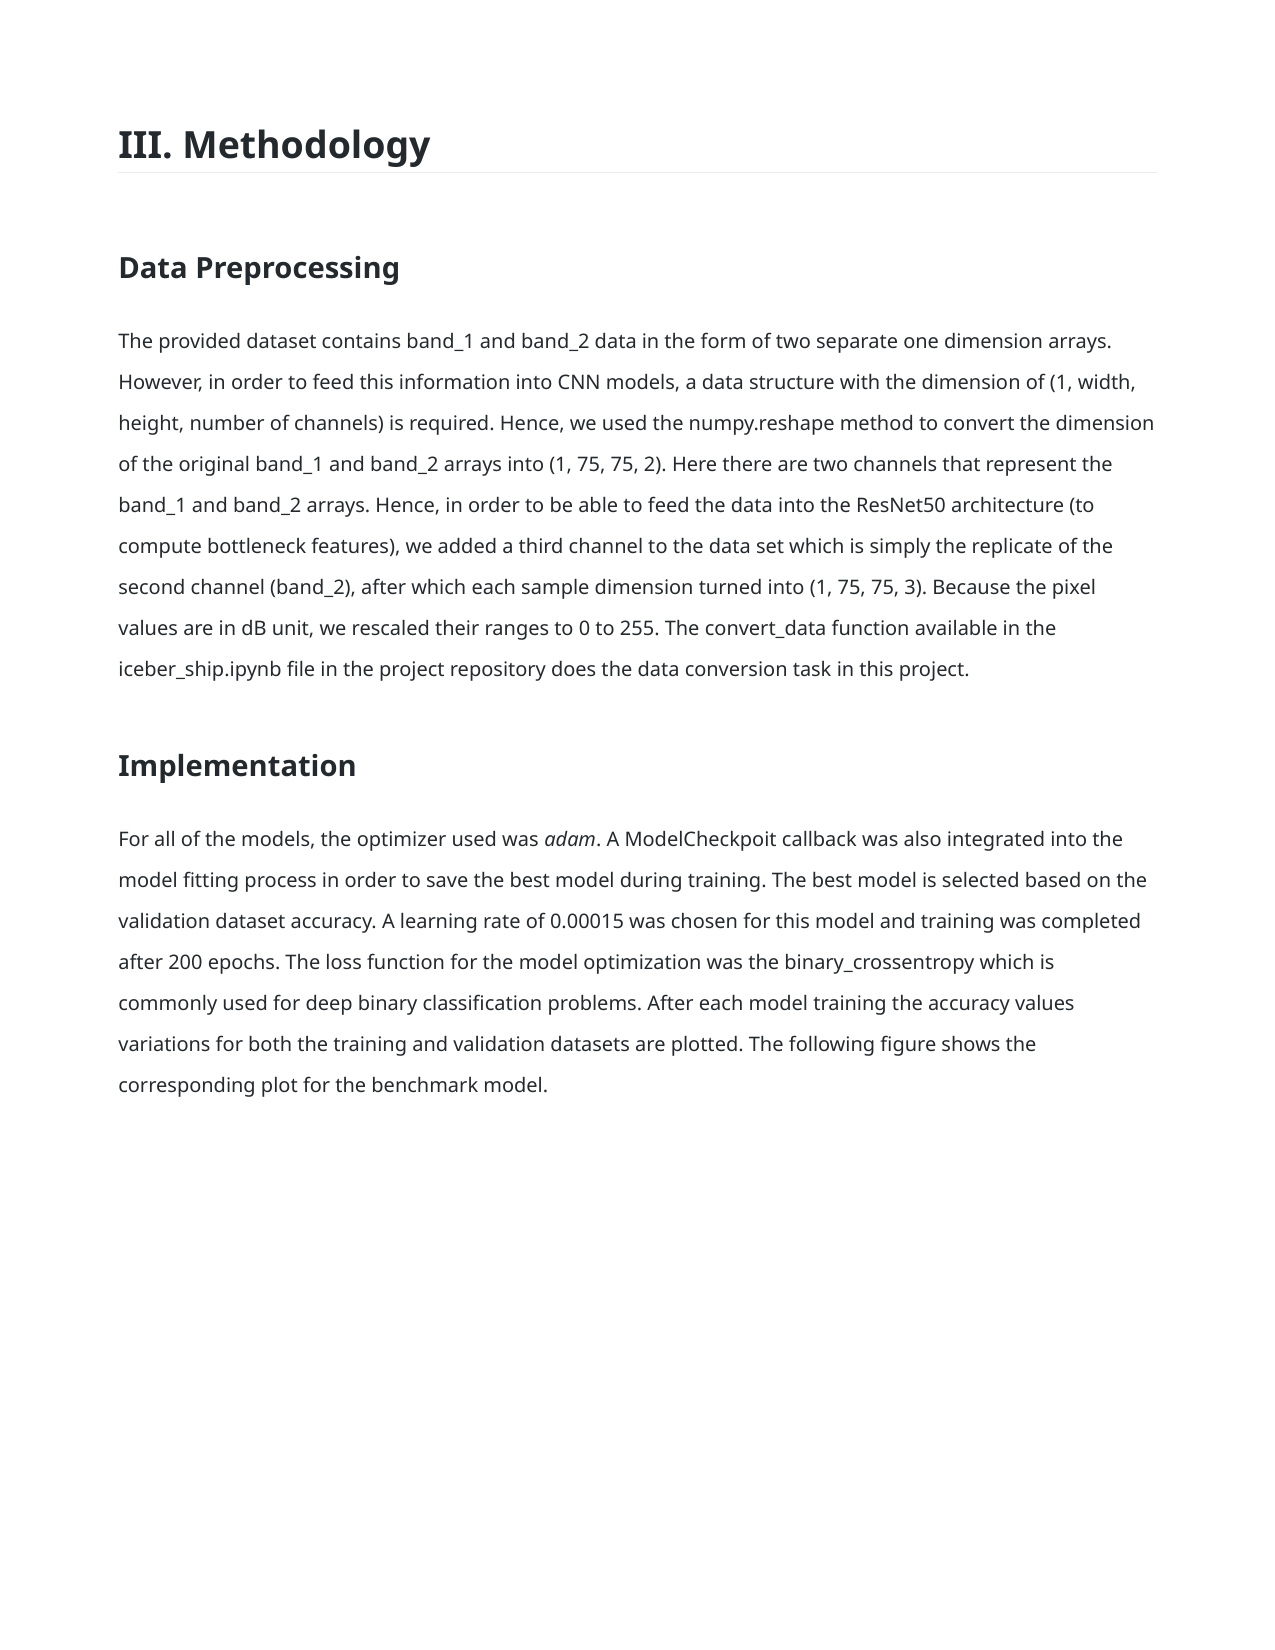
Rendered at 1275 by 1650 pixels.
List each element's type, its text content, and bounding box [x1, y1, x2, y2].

text The provided dataset contains band_1 and band_2 data in the form of two separate one dimension arrays. However, in order to feed this information into CNN models, a data structure with the dimension of (1, width, height, number of channels) is required. Hence, we used the numpy.reshape method to convert the dimension of the original band_1 and band_2 arrays into (1, 75, 75, 2). Here there are two channels that represent the band_1 and band_2 arrays. Hence, in order to be able to feed the data into the ResNet50 architecture (to compute bottleneck features), we added a third channel to the data set which is simply the replicate of the second channel (band_2), after which each sample dimension turned into (1, 75, 75, 3). Because the pixel values are in dB unit, we rescaled their ranges to 0 to 255. The convert_data function available in the iceber_ship.ipynb file in the project repository does the data conversion task in this project. [118, 327, 1157, 682]
subtitle III. Methodology [118, 118, 1157, 172]
subtitle Implementation [118, 746, 1157, 785]
text For all of the models, the optimizer used was adam. A ModelCheckpoit callback was also integrated into the model fitting process in order to save the best model during training. The best model is selected based on the validation dataset accuracy. A learning rate of 0.00015 was chosen for this model and training was completed after 200 epochs. The loss function for the model optimization was the binary_crossentropy which is commonly used for deep binary classification problems. After each model training the accuracy values variations for both the training and validation datasets are plotted. The following figure shows the corresponding plot for the benchmark model. [118, 825, 1157, 1098]
subtitle Data Preprocessing [118, 248, 1157, 287]
